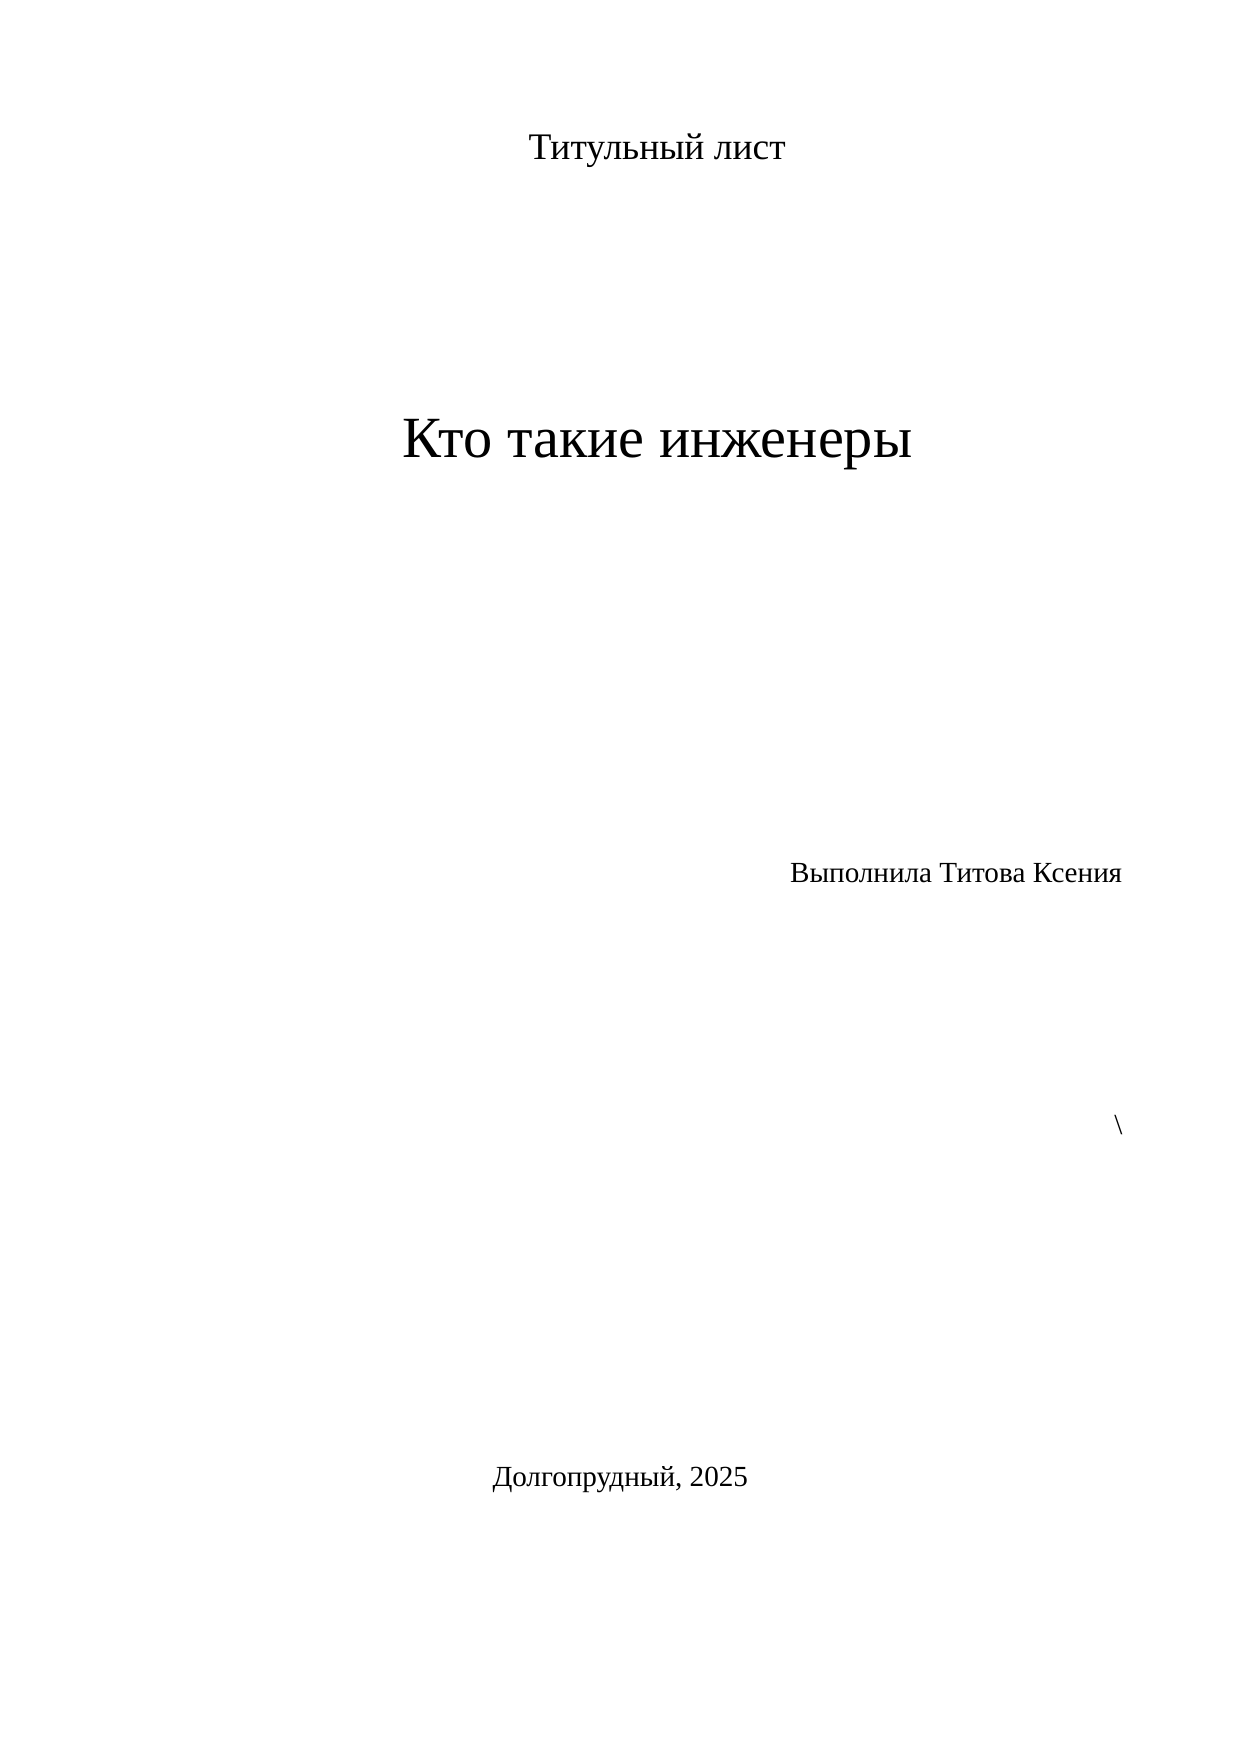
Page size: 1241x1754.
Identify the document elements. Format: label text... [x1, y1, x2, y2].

text \ [118, 1107, 1122, 1141]
title Кто такие инженеры [118, 403, 1122, 470]
text Выполнила Титова Ксения [118, 856, 1122, 889]
text Долгопрудный, 2025 [177, 1459, 1063, 1493]
subtitle Титульный лист [118, 124, 1122, 167]
